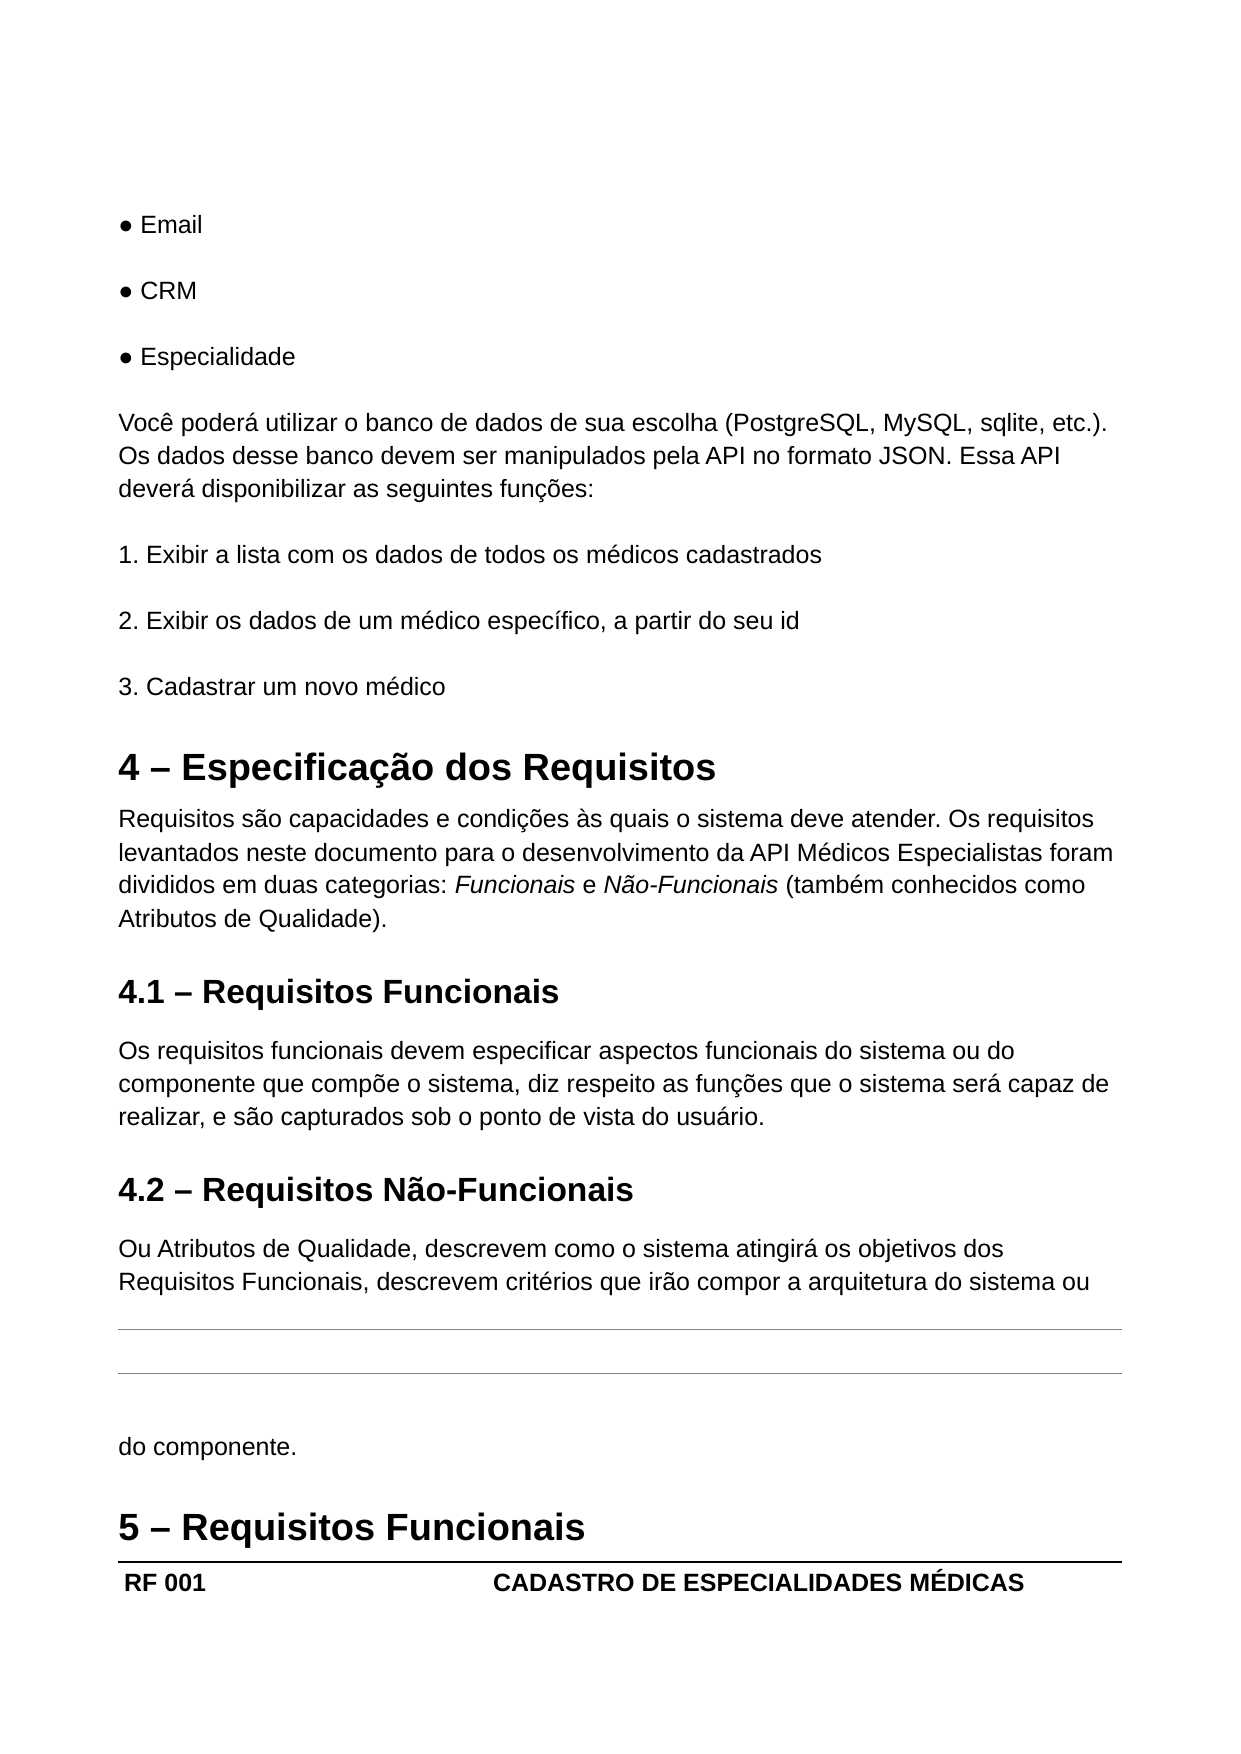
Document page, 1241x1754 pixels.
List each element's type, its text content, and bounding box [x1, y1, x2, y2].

text Você poderá utilizar o banco de dados de sua escolha (PostgreSQL, MySQL, sqlite, etc.). Os dados desse banco devem ser manipulados pela API no formato JSON. Essa API deverá disponibilizar as seguintes funções: [118, 390, 1122, 503]
text ● Especialidade [118, 324, 1122, 371]
text Requisitos são capacidades e condições às quais o sistema deve atender. Os requisitos levantados neste documento para o desenvolvimento da API Médicos Especialistas foram divididos em duas categorias: Funcionais e Não-Funcionais (também conhecidos como Atributos de Qualidade). [118, 801, 1122, 932]
subtitle 4.1 – Requisitos Funcionais [118, 972, 1122, 1011]
text do componente. [118, 1403, 1122, 1461]
text 1. Exibir a lista com os dados de todos os médicos cadastrados [118, 522, 1122, 569]
text ● CRM [118, 258, 1122, 305]
table_header CADASTRO DE ESPECIALIDADES MÉDICAS [395, 1563, 1122, 1603]
subtitle 4.2 – Requisitos Não-Funcionais [118, 1170, 1122, 1209]
text 2. Exibir os dados de um médico específico, a partir do seu id [118, 588, 1122, 635]
text 3. Cadastrar um novo médico [118, 654, 1122, 701]
text ● Email [118, 177, 1122, 239]
subtitle 5 – Requisitos Funcionais [118, 1504, 1122, 1548]
table_header RF 001 [118, 1563, 395, 1603]
text Ou Atributos de Qualidade, descrevem como o sistema atingirá os objetivos dos Requisitos Funcionais, descrevem critérios que irão compor a arquitetura do sistema ou [118, 1221, 1122, 1296]
text Os requisitos funcionais devem especificar aspectos funcionais do sistema ou do componente que compõe o sistema, diz respeito as funções que o sistema será capaz de realizar, e são capturados sob o ponto de vista do usuário. [118, 1023, 1122, 1130]
subtitle 4 – Especificação dos Requisitos [118, 745, 1122, 789]
